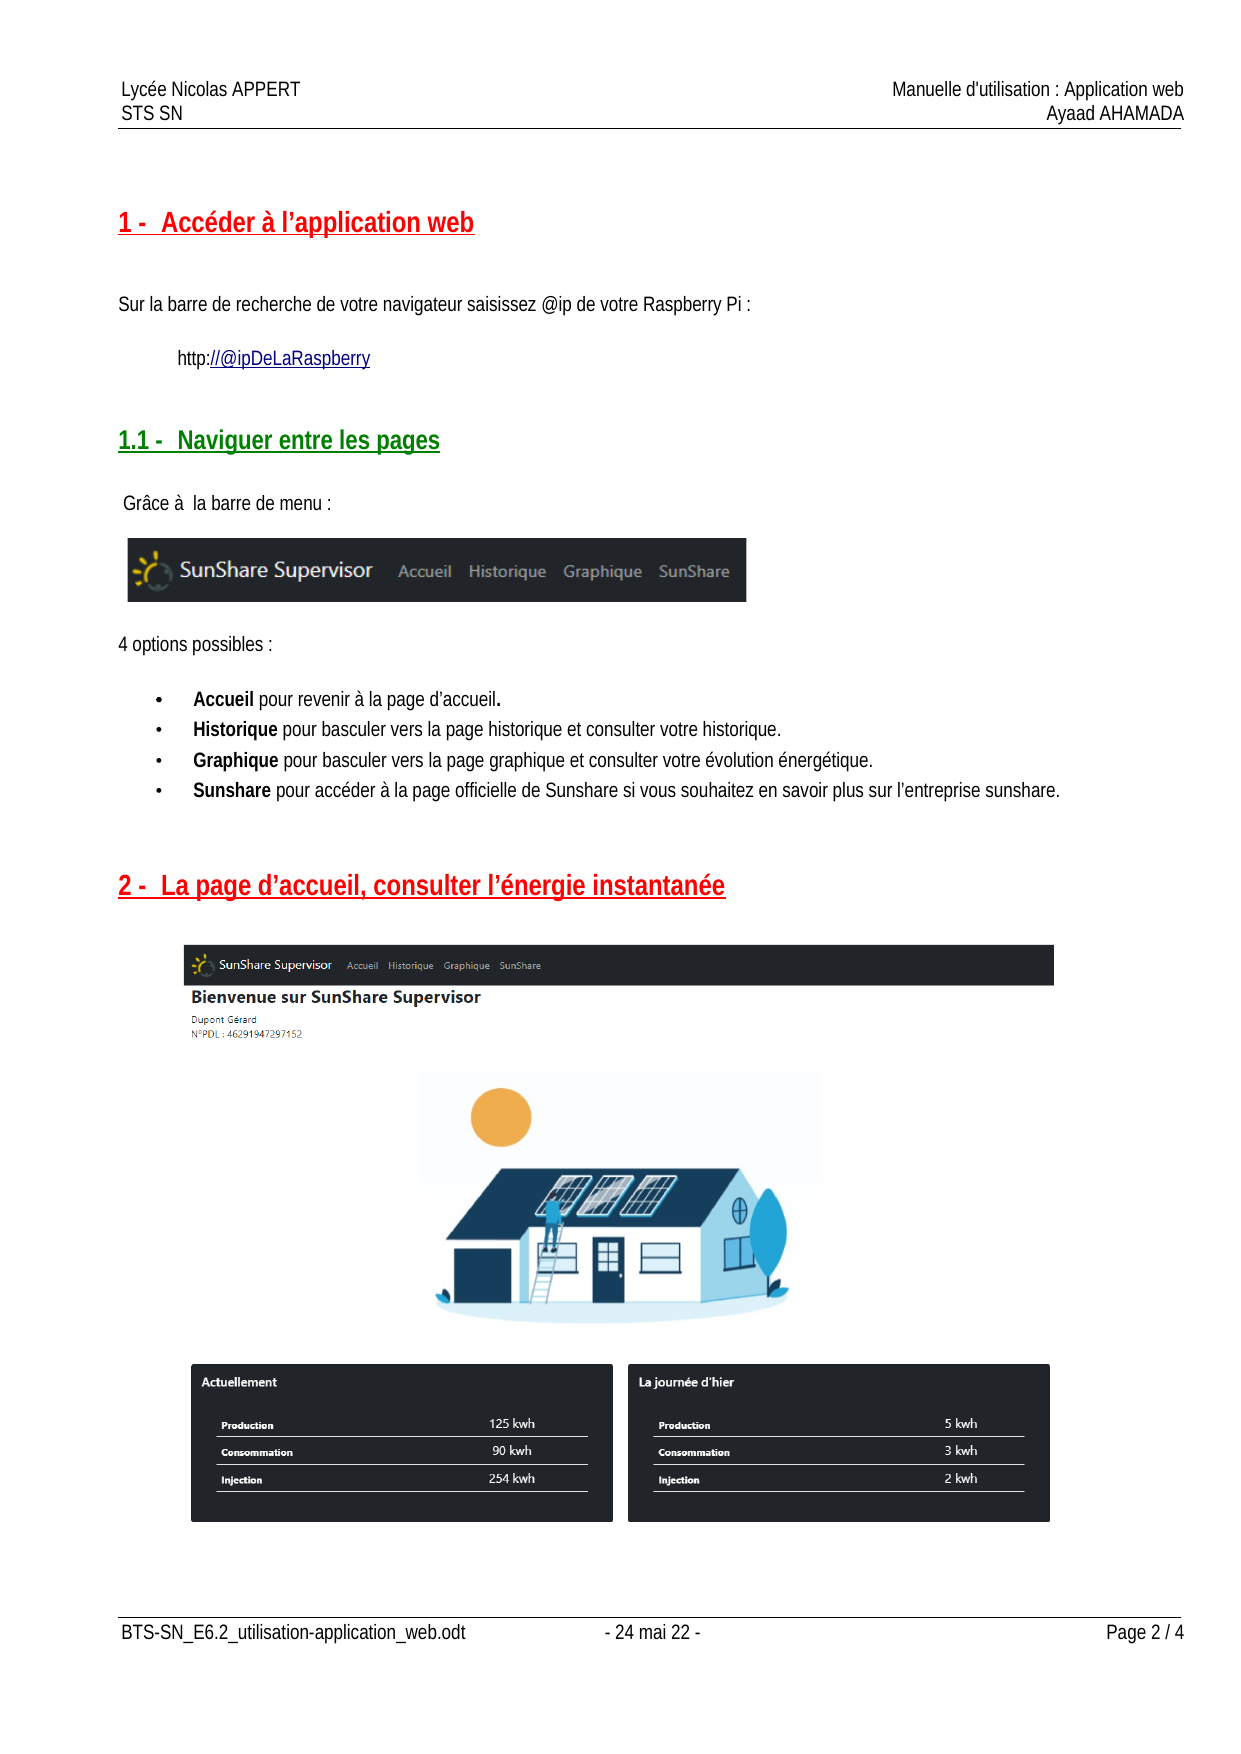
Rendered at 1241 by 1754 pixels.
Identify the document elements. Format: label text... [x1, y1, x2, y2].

list Sunshare pour accéder à la page officielle de Sunshare si vous souhaitez en savoir plus sur l’entreprise sunshare. [156, 778, 1181, 802]
subtitle Naviguer entre les pages [118, 424, 1181, 455]
list Historique pour basculer vers la page historique et consulter votre historique. [156, 717, 1181, 741]
picture [183, 943, 1054, 1535]
list Accueil pour revenir à la page d’accueil. [156, 687, 1181, 711]
list Graphique pour basculer vers la page graphique et consulter votre évolution énergétique. [156, 747, 1181, 771]
text 4 options possibles : [118, 632, 1181, 680]
picture [127, 538, 747, 602]
text http://@ipDeLaRaspberry [118, 322, 1181, 369]
subtitle Accéder à l’application web [118, 205, 1181, 238]
subtitle La page d’accueil, consulter l’énergie instantanée [118, 868, 1181, 902]
text Sur la barre de recherche de votre navigateur saisissez @ip de votre Raspberry Pi : [118, 292, 1181, 316]
text Grâce à la barre de menu : [118, 467, 1181, 515]
